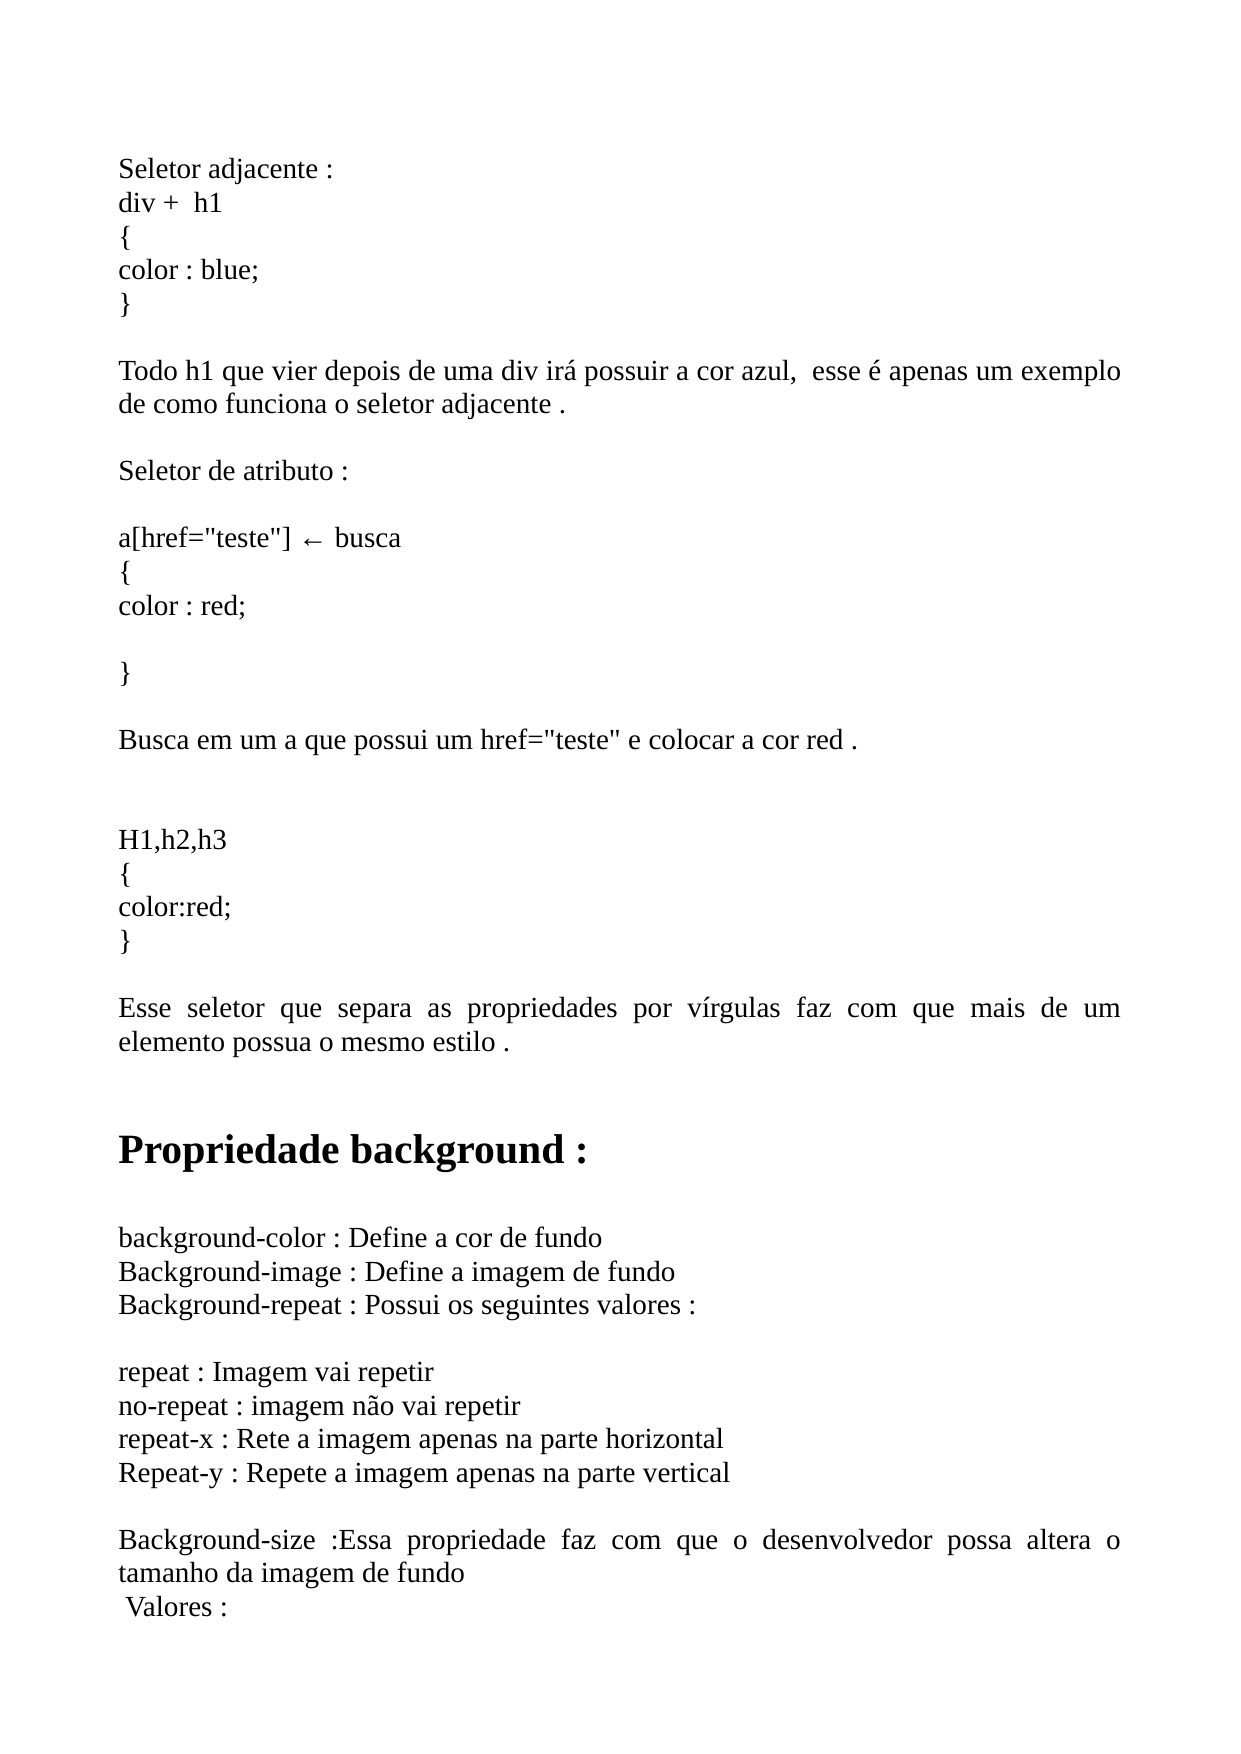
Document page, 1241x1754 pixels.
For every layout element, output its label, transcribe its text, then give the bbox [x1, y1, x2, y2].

text H1,h2,h3 [118, 822, 1122, 856]
text color:red; [118, 889, 1122, 923]
text a[href="teste"] ← busca [118, 521, 1122, 554]
text no-repeat : imagem não vai repetir [118, 1388, 1122, 1421]
text Background-size :Essa propriedade faz com que o desenvolvedor possa altera o tamanho da imagem de fundo [118, 1522, 1122, 1589]
text } [118, 655, 1122, 688]
text { [118, 856, 1122, 889]
text color : blue; [118, 252, 1122, 286]
text Repeat-y : Repete a imagem apenas na parte vertical [118, 1455, 1122, 1488]
text repeat : Imagem vai repetir [118, 1354, 1122, 1388]
text Busca em um a que possui um href="teste" e colocar a cor red . [118, 722, 1122, 755]
text Seletor de atributo : [118, 453, 1122, 487]
text Propriedade background : [118, 1124, 1122, 1172]
text { [118, 554, 1122, 588]
text color : red; [118, 588, 1122, 621]
text Todo h1 que vier depois de uma div irá possuir a cor azul, esse é apenas um exemplo de como funciona o seletor adjacente . [118, 353, 1122, 420]
text Background-repeat : Possui os seguintes valores : [118, 1287, 1122, 1321]
text Seletor adjacente : [118, 152, 1122, 185]
text repeat-x : Rete a imagem apenas na parte horizontal [118, 1421, 1122, 1455]
text } [118, 286, 1122, 319]
text Esse seletor que separa as propriedades por vírgulas faz com que mais de um elemento possua o mesmo estilo . [118, 990, 1122, 1057]
text div + h1 [118, 185, 1122, 219]
text { [118, 219, 1122, 252]
text background-color : Define a cor de fundo [118, 1220, 1122, 1254]
text } [118, 923, 1122, 957]
text Background-image : Define a imagem de fundo [118, 1254, 1122, 1287]
text Valores : [118, 1589, 1122, 1623]
